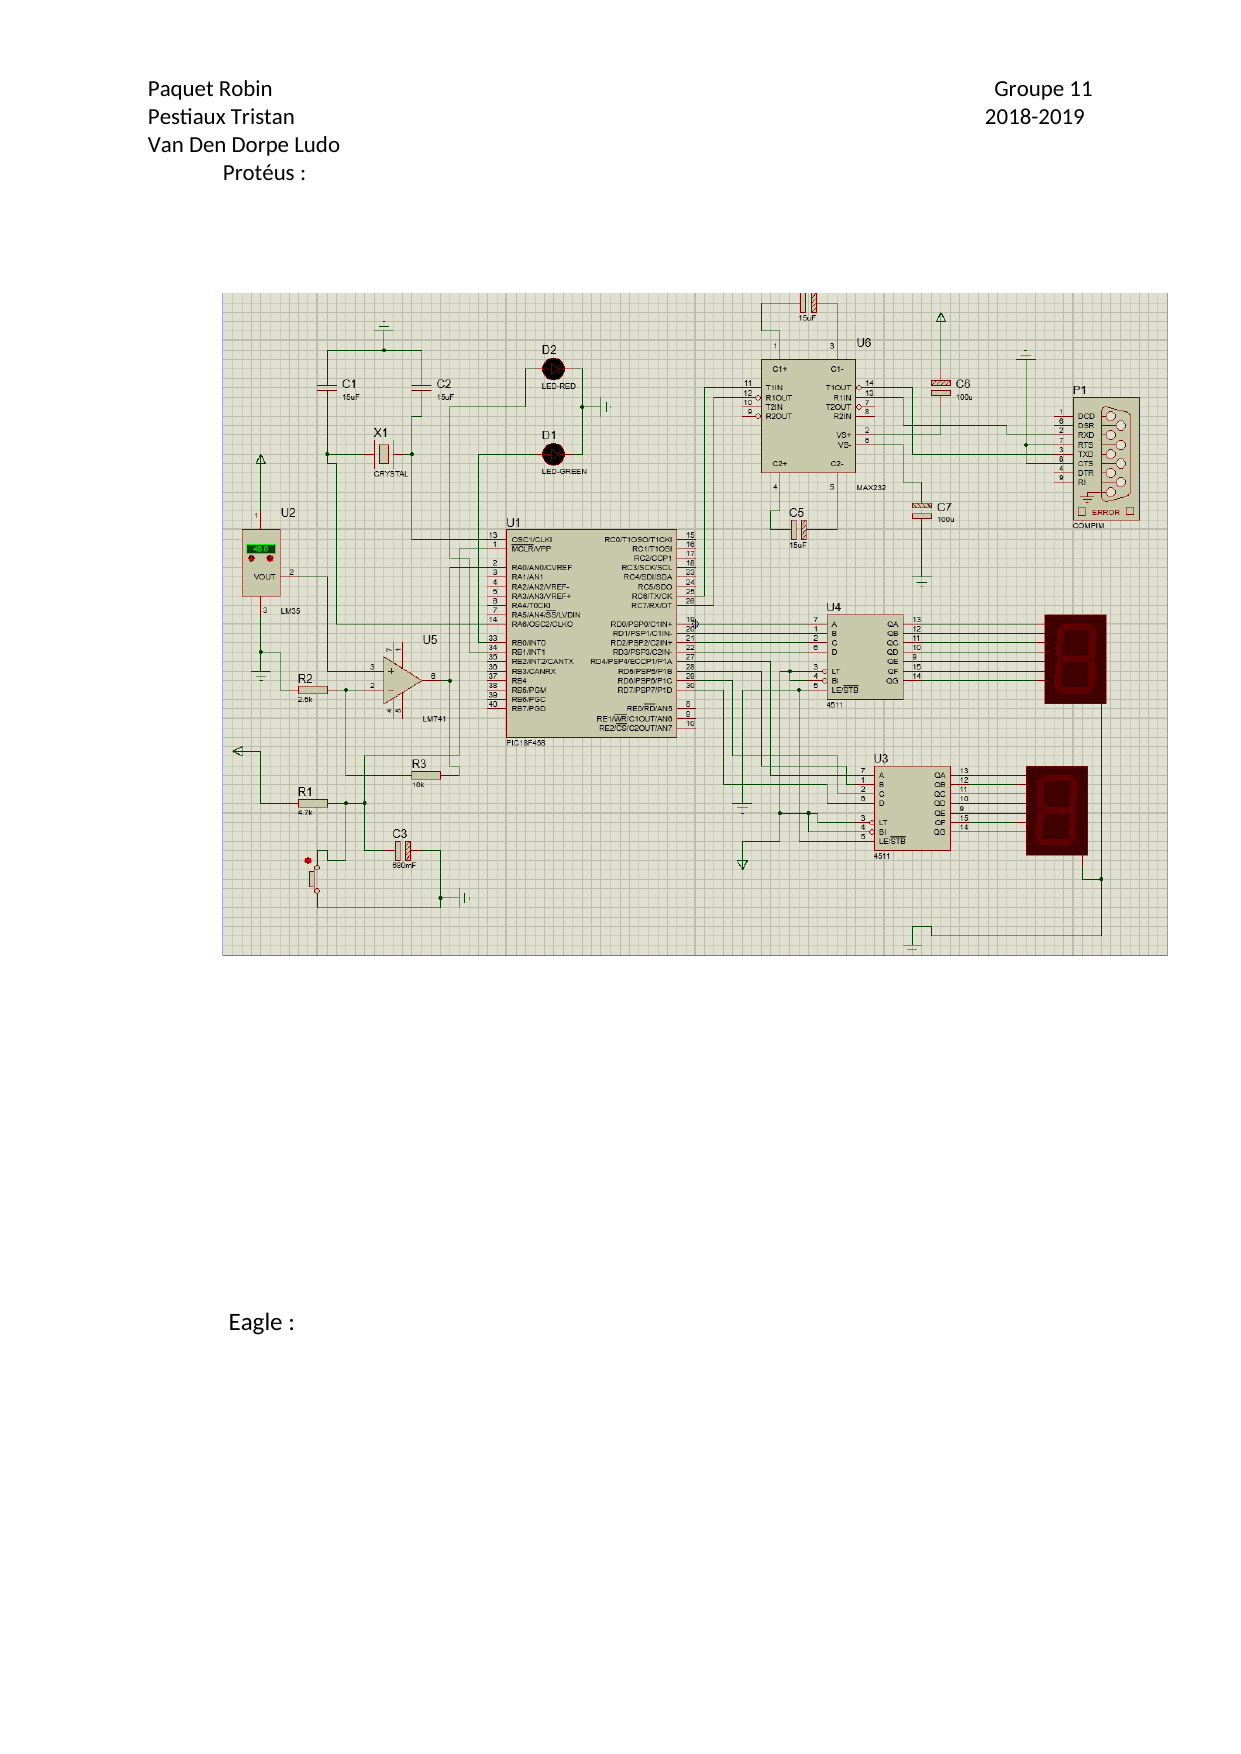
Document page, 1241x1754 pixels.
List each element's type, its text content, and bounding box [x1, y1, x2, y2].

list Eagle : [223, 1307, 1093, 1337]
list Protéus : [223, 158, 1093, 186]
